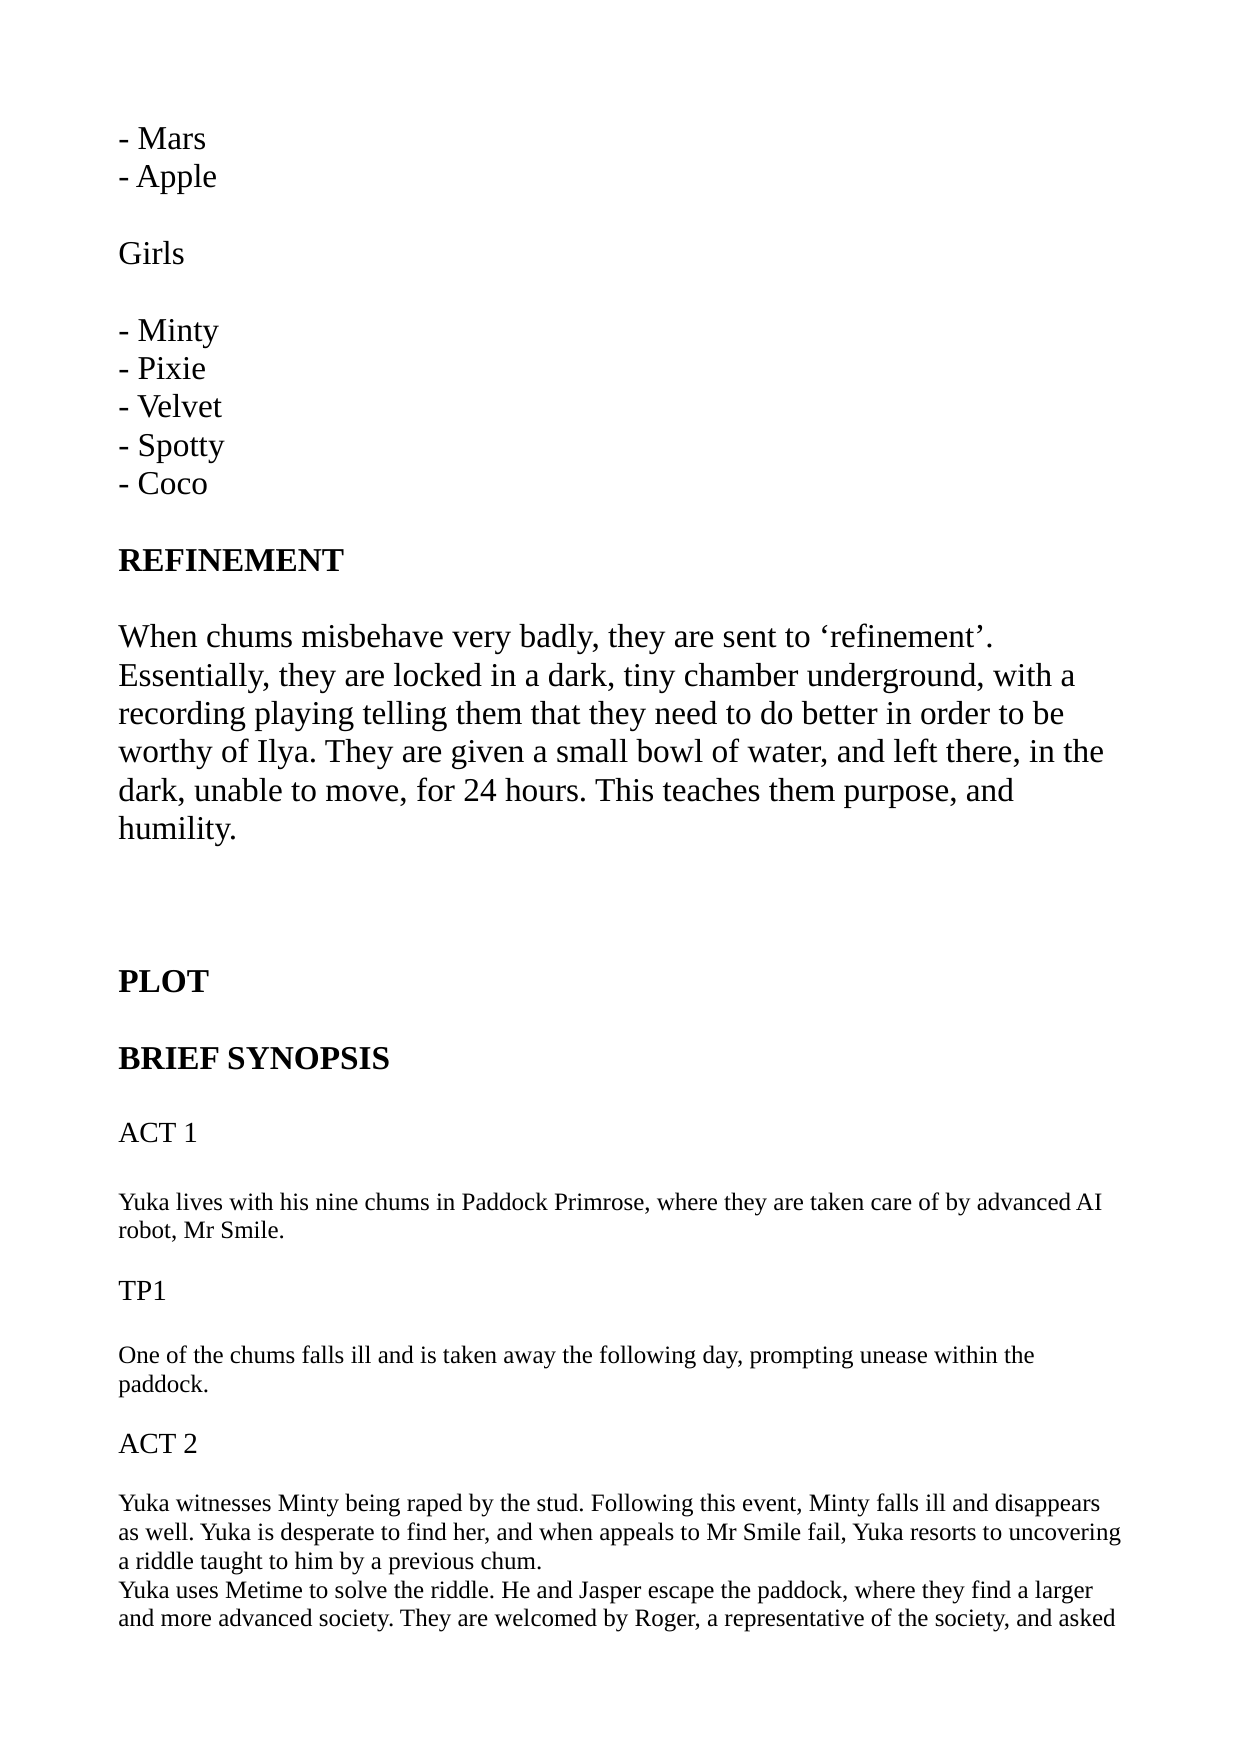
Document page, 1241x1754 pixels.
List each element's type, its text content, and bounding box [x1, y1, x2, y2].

text When chums misbehave very badly, they are sent to ‘refinement’. Essentially, they are locked in a dark, tiny chamber underground, with a recording playing telling them that they need to do better in order to be worthy of Ilya. They are given a small bowl of water, and left there, in the dark, unable to move, for 24 hours. This teaches them purpose, and humility. [118, 616, 1122, 846]
text ACT 2 [118, 1426, 1122, 1460]
text - Mars [118, 118, 1122, 156]
text One of the chums falls ill and is taken away the following day, prompting unease within the paddock. [118, 1340, 1122, 1397]
text Girls [118, 233, 1122, 271]
text ACT 1 [118, 1115, 1122, 1148]
text - Apple [118, 156, 1122, 195]
text - Velvet [118, 386, 1122, 425]
text BRIEF SYNOPSIS [118, 1038, 1122, 1076]
text TP1 [118, 1273, 1122, 1306]
text - Minty [118, 310, 1122, 348]
text Yuka uses Metime to solve the riddle. He and Jasper escape the paddock, where they find a larger and more advanced society. They are welcomed by Roger, a representative of the society, and asked [118, 1575, 1122, 1632]
text - Spotty [118, 425, 1122, 463]
text Yuka witnesses Minty being raped by the stud. Following this event, Minty falls ill and disappears as well. Yuka is desperate to find her, and when appeals to Mr Smile fail, Yuka resorts to uncovering a riddle taught to him by a previous chum. [118, 1488, 1122, 1575]
text - Coco [118, 463, 1122, 501]
text Yuka lives with his nine chums in Paddock Primrose, where they are taken care of by advanced AI robot, Mr Smile. [118, 1187, 1122, 1244]
text REFINEMENT [118, 540, 1122, 578]
text PLOT [118, 961, 1122, 1000]
text - Pixie [118, 348, 1122, 386]
